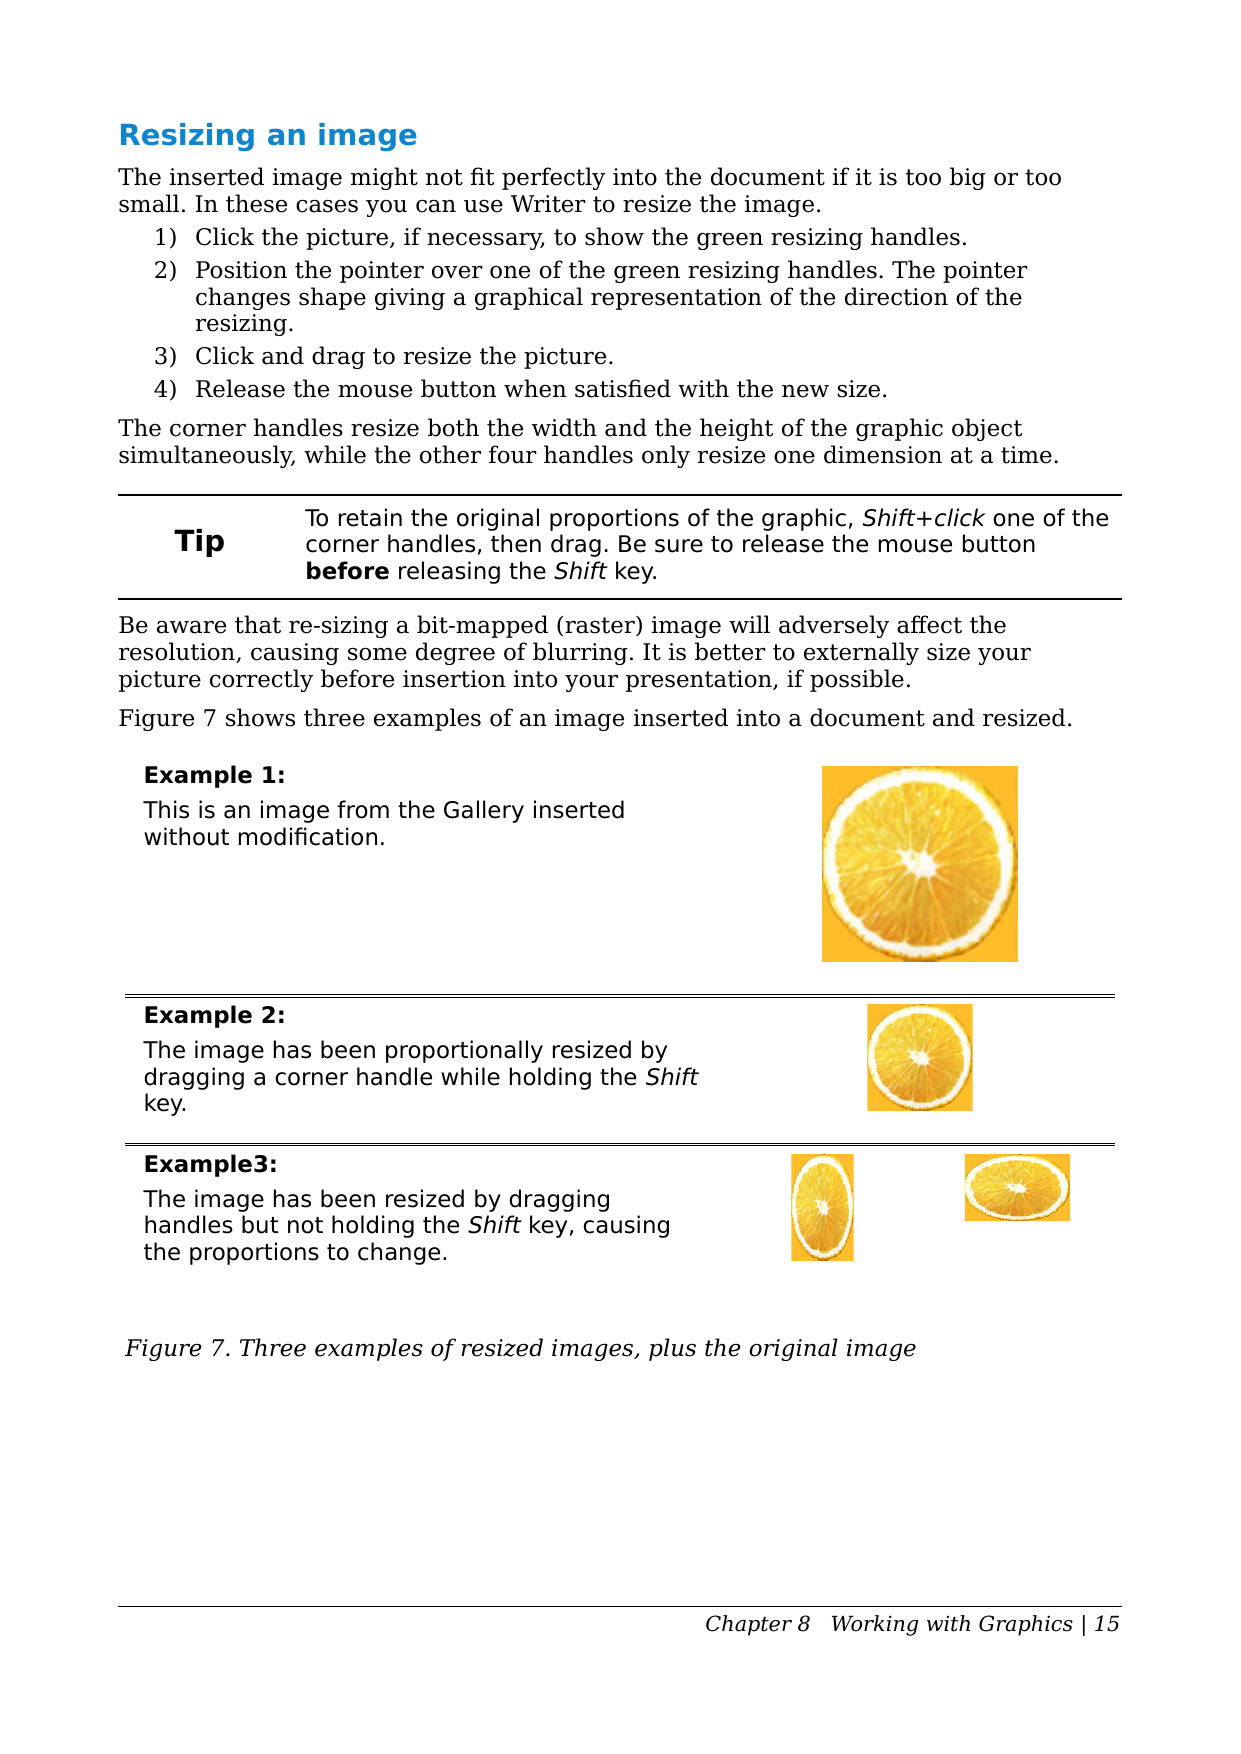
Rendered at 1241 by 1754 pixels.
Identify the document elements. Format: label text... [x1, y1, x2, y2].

table_cell [920, 1155, 1115, 1302]
subtitle Resizing an image [118, 118, 1122, 152]
table_cell [920, 1146, 1115, 1154]
list Release the mouse button when satisfied with the new size. [177, 376, 1122, 403]
table_header To retain the original proportions of the graphic, Shift+click one of the corner handles, then drag. Be sure to release the mouse button before releasing the Shift key. [281, 496, 1122, 598]
table_header [725, 757, 1115, 994]
table_header Example 1: This is an image from the Gallery inserted without modification. [125, 757, 725, 994]
list Click and drag to resize the picture. [177, 343, 1122, 370]
table_cell [725, 998, 1115, 1143]
table_cell [725, 1155, 920, 1302]
list The inserted image might not fit perfectly into the document if it is too big or too small. In these cases you can use Writer to resize the image. [118, 164, 1122, 218]
picture [791, 1154, 854, 1261]
picture [867, 1004, 973, 1111]
text Be aware that re-sizing a bit-mapped (raster) image will adversely affect the resolution, causing some degree of blurring. It is better to externally size your picture correctly before insertion into your presentation, if possible. [118, 612, 1122, 692]
text The corner handles resize both the width and the height of the graphic object simultaneously, while the other four handles only resize one dimension at a time. [118, 416, 1122, 469]
table_header Tip [118, 496, 281, 598]
text Figure 7. Three examples of resized images, plus the original image [125, 1336, 1115, 1362]
table_cell Example 2: The image has been proportionally resized by dragging a corner handle while holding the Shift key. [125, 998, 725, 1143]
table_cell Example3: The image has been resized by dragging handles but not holding the Shift key, causing the proportions to change. [125, 1146, 725, 1302]
table_cell [725, 1146, 920, 1154]
picture [964, 1154, 1071, 1221]
list Position the pointer over one of the green resizing handles. The pointer changes shape giving a graphical representation of the direction of the resizing. [177, 257, 1122, 337]
picture [822, 766, 1018, 962]
list Click the picture, if necessary, to show the green resizing handles. [177, 224, 1122, 251]
text Figure 7 shows three examples of an image inserted into a document and resized. [118, 705, 1122, 732]
